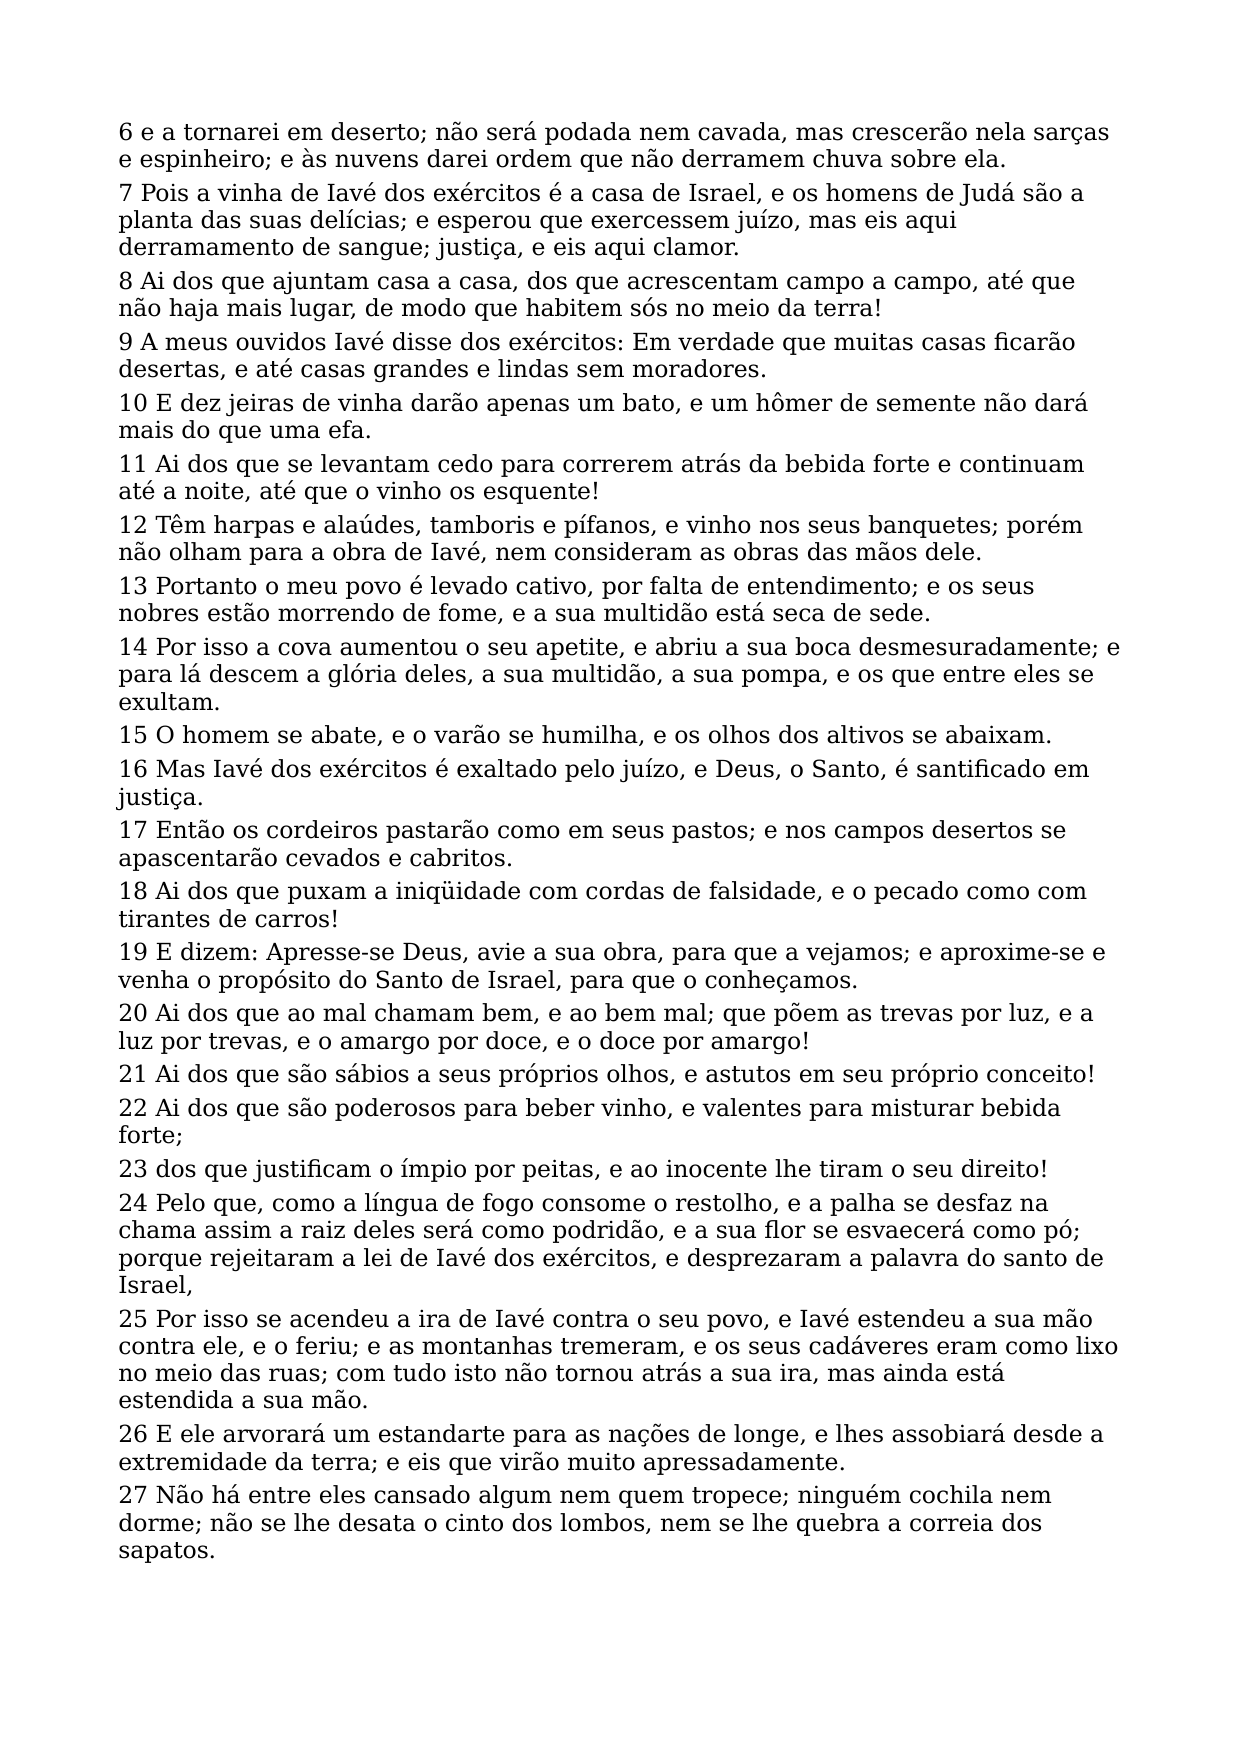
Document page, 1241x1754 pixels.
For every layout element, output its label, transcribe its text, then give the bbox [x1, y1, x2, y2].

text 17 Então os cordeiros pastarão como em seus pastos; e nos campos desertos se apascentarão cevados e cabritos. [118, 817, 1122, 871]
text 11 Ai dos que se levantam cedo para correrem atrás da bebida forte e continuam até a noite, até que o vinho os esquente! [118, 451, 1122, 505]
text 22 Ai dos que são poderosos para beber vinho, e valentes para misturar bebida forte; [118, 1095, 1122, 1149]
text 10 E dez jeiras de vinha darão apenas um bato, e um hômer de semente não dará mais do que uma efa. [118, 389, 1122, 444]
text 19 E dizem: Apresse-se Deus, avie a sua obra, para que a vejamos; e aproxime-se e venha o propósito do Santo de Israel, para que o conheçamos. [118, 939, 1122, 993]
text 14 Por isso a cova aumentou o seu apetite, e abriu a sua boca desmesuradamente; e para lá descem a glória deles, a sua multidão, a sua pompa, e os que entre eles se exultam. [118, 634, 1122, 716]
text 21 Ai dos que são sábios a seus próprios olhos, e astutos em seu próprio conceito! [118, 1061, 1122, 1088]
text 13 Portanto o meu povo é levado cativo, por falta de entendimento; e os seus nobres estão morrendo de fome, e a sua multidão está seca de sede. [118, 573, 1122, 627]
text 8 Ai dos que ajuntam casa a casa, dos que acrescentam campo a campo, até que não haja mais lugar, de modo que habitem sós no meio da terra! [118, 267, 1122, 322]
text 20 Ai dos que ao mal chamam bem, e ao bem mal; que põem as trevas por luz, e a luz por trevas, e o amargo por doce, e o doce por amargo! [118, 1000, 1122, 1054]
text 15 O homem se abate, e o varão se humilha, e os olhos dos altivos se abaixam. [118, 722, 1122, 749]
text 18 Ai dos que puxam a iniqüidade com cordas de falsidade, e o pecado como com tirantes de carros! [118, 878, 1122, 932]
text 26 E ele arvorará um estandarte para as nações de longe, e lhes assobiará desde a extremidade da terra; e eis que virão muito apressadamente. [118, 1421, 1122, 1475]
text 6 e a tornarei em deserto; não será podada nem cavada, mas crescerão nela sarças e espinheiro; e às nuvens darei ordem que não derramem chuva sobre ela. [118, 118, 1122, 173]
text 16 Mas Iavé dos exércitos é exaltado pelo juízo, e Deus, o Santo, é santificado em justiça. [118, 756, 1122, 810]
text 9 A meus ouvidos Iavé disse dos exércitos: Em verdade que muitas casas ficarão desertas, e até casas grandes e lindas sem moradores. [118, 328, 1122, 383]
text 12 Têm harpas e alaúdes, tamboris e pífanos, e vinho nos seus banquetes; porém não olham para a obra de Iavé, nem consideram as obras das mãos dele. [118, 512, 1122, 566]
text 23 dos que justificam o ímpio por peitas, e ao inocente lhe tiram o seu direito! [118, 1156, 1122, 1183]
text 7 Pois a vinha de Iavé dos exércitos é a casa de Israel, e os homens de Judá são a planta das suas delícias; e esperou que exercessem juízo, mas eis aqui derramamento de sangue; justiça, e eis aqui clamor. [118, 179, 1122, 261]
text 27 Não há entre eles cansado algum nem quem tropece; ninguém cochila nem dorme; não se lhe desata o cinto dos lombos, nem se lhe quebra a correia dos sapatos. [118, 1482, 1122, 1564]
text 24 Pelo que, como a língua de fogo consome o restolho, e a palha se desfaz na chama assim a raiz deles será como podridão, e a sua flor se esvaecerá como pó; porque rejeitaram a lei de Iavé dos exércitos, e desprezaram a palavra do santo de Israel, [118, 1189, 1122, 1299]
text 25 Por isso se acendeu a ira de Iavé contra o seu povo, e Iavé estendeu a sua mão contra ele, e o feriu; e as montanhas tremeram, e os seus cadáveres eram como lixo no meio das ruas; com tudo isto não tornou atrás a sua ira, mas ainda está estendida a sua mão. [118, 1305, 1122, 1414]
